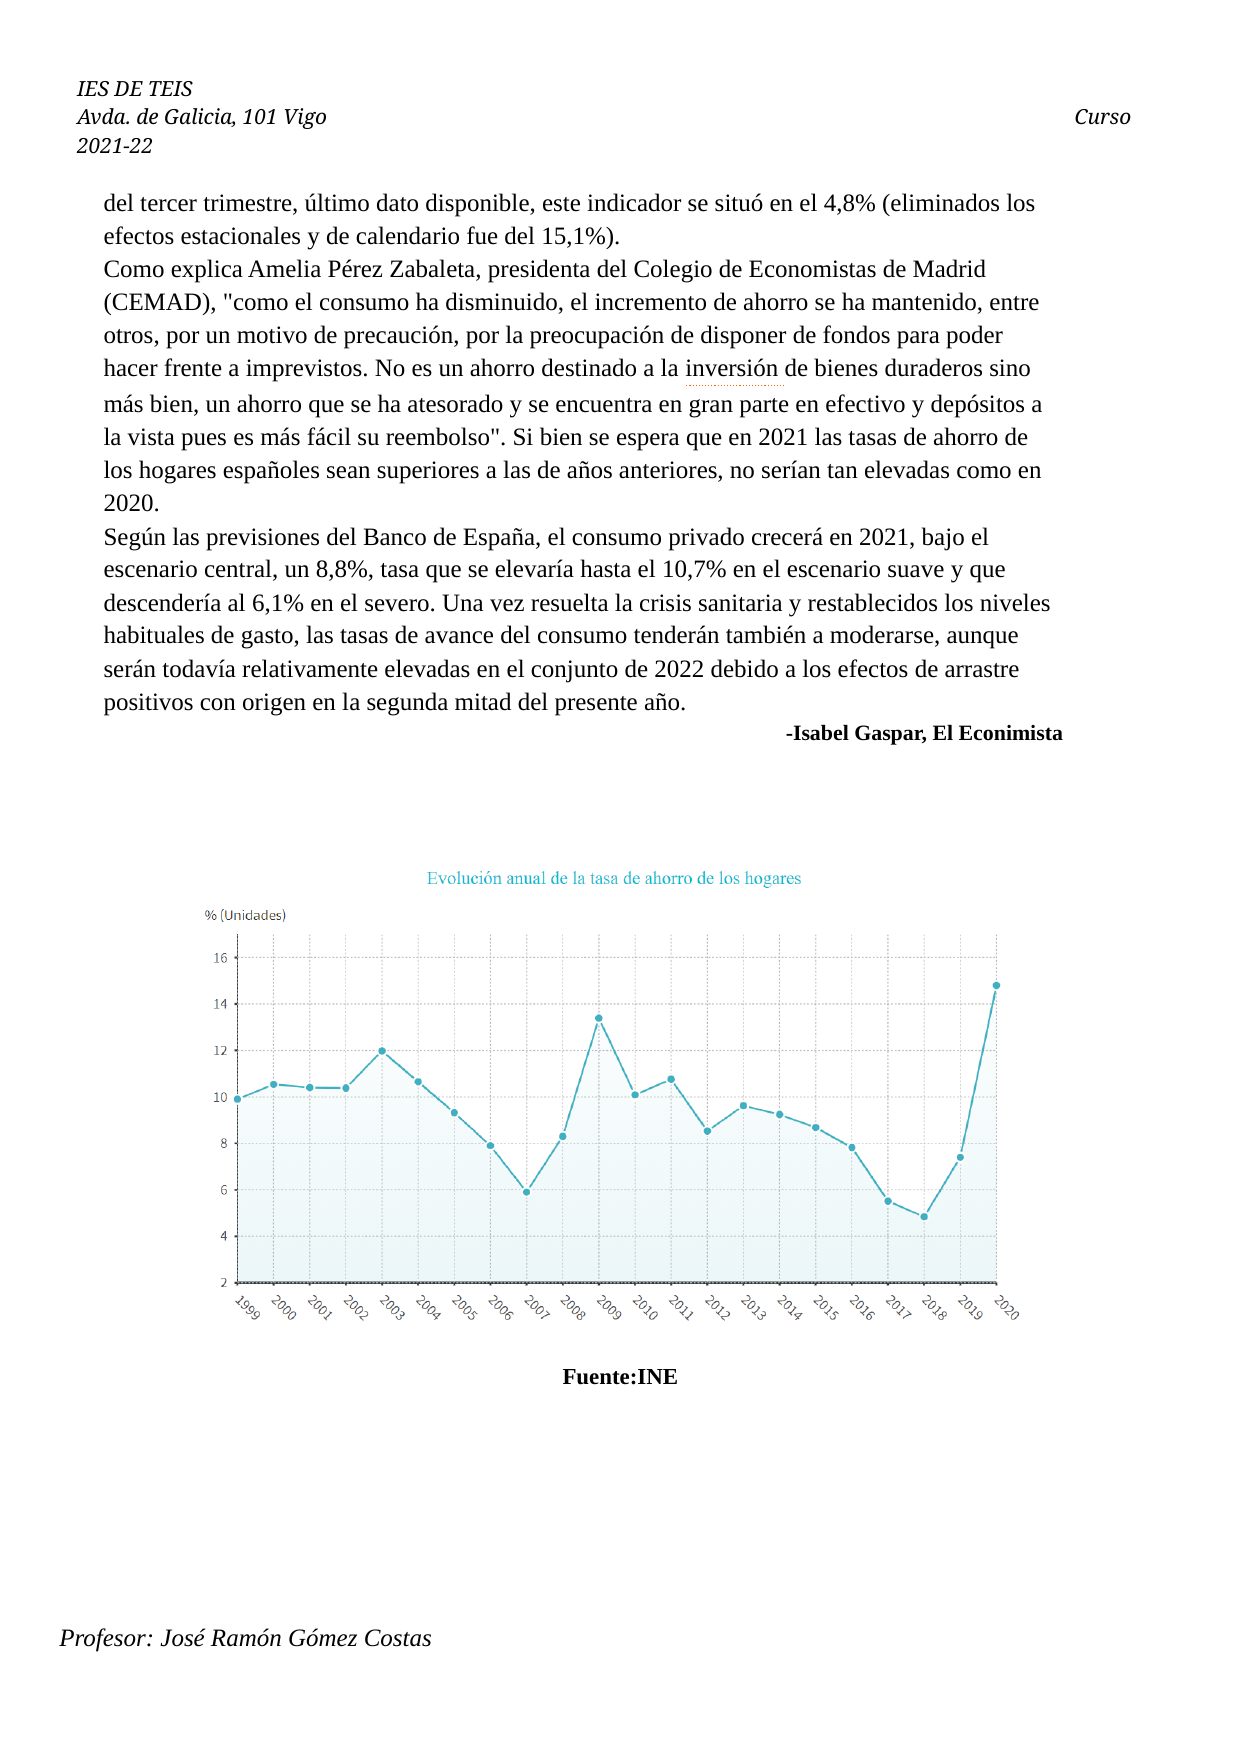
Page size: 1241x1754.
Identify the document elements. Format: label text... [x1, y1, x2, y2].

text -Isabel Gaspar, El Econimista [59, 720, 1063, 745]
text del tercer trimestre, último dato disponible, este indicador se situó en el 4,8% (eliminados los efectos estacionales y de calendario fue del 15,1%). [59, 188, 1063, 250]
text Fuente:INE [177, 814, 1063, 1389]
picture [189, 835, 1052, 1341]
text Según las previsiones del Banco de España, el consumo privado crecerá en 2021, bajo el escenario central, un 8,8%, tasa que se elevaría hasta el 10,7% en el escenario suave y que descendería al 6,1% en el severo. Una vez resuelta la crisis sanitaria y restablecidos los niveles habituales de gasto, las tasas de avance del consumo tenderán también a moderarse, aunque serán todavía relativamente elevadas en el conjunto de 2022 debido a los efectos de arrastre positivos con origen en la segunda mitad del presente año. [59, 522, 1063, 715]
text Como explica Amelia Pérez Zabaleta, presidenta del Colegio de Economistas de Madrid (CEMAD), "como el consumo ha disminuido, el incremento de ahorro se ha mantenido, entre otros, por un motivo de precaución, por la preocupación de disponer de fondos para poder hacer frente a imprevistos. No es un ahorro destinado a la inversión de bienes duraderos sino más bien, un ahorro que se ha atesorado y se encuentra en gran parte en efectivo y depósitos a la vista pues es más fácil su reembolso". Si bien se espera que en 2021 las tasas de ahorro de los hogares españoles sean superiores a las de años anteriores, no serían tan elevadas como en 2020. [59, 254, 1063, 517]
